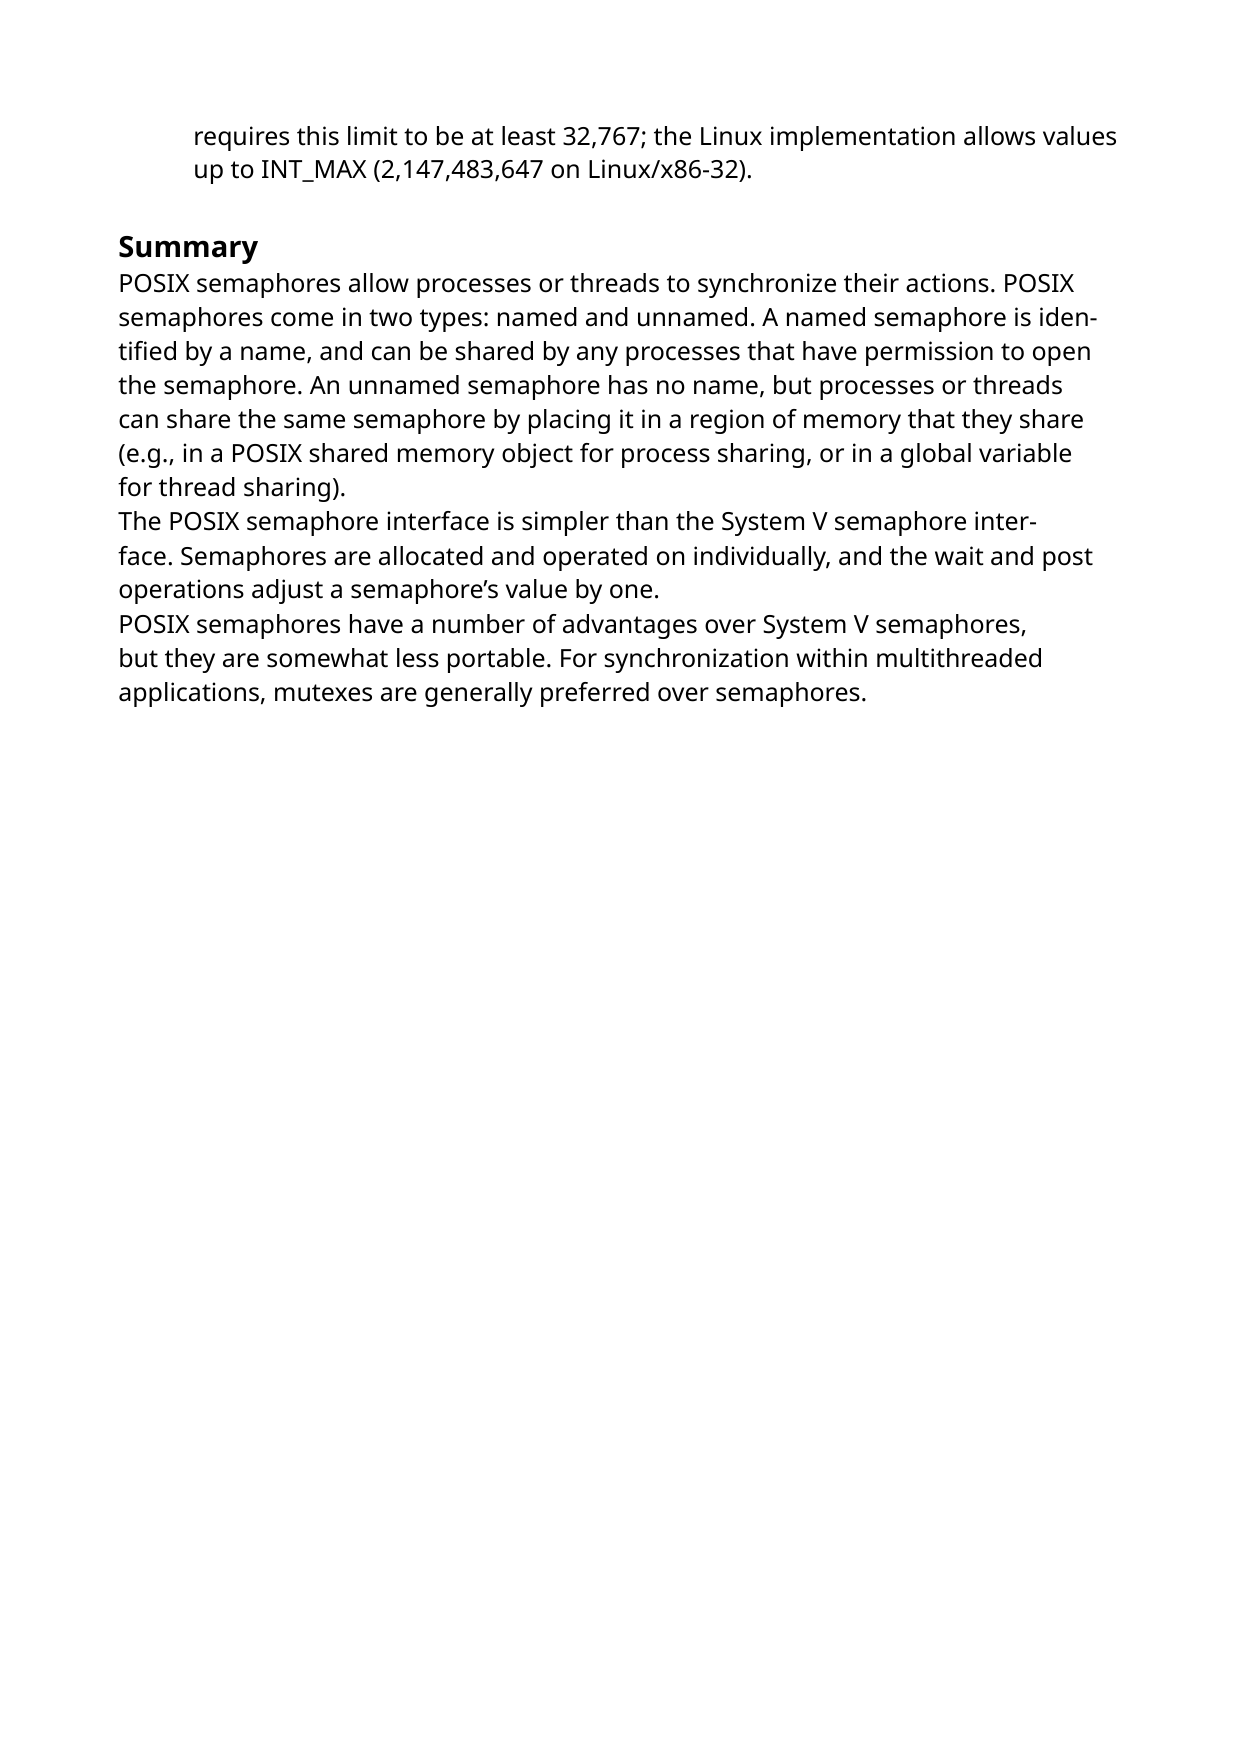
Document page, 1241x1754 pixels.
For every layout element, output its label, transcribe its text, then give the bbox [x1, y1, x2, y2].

text face. Semaphores are allocated and operated on individually, and the wait and post [118, 538, 1122, 572]
list requires this limit to be at least 32,767; the Linux implementation allows values up to INT_MAX (2,147,483,647 on Linux/x86-32). [156, 118, 1122, 186]
text operations adjust a semaphore’s value by one. [118, 572, 1122, 606]
text for thread sharing). [118, 470, 1122, 504]
text POSIX semaphores allow processes or threads to synchronize their actions. POSIX [118, 266, 1122, 300]
text can share the same semaphore by placing it in a region of memory that they share [118, 402, 1122, 436]
text the semaphore. An unnamed semaphore has no name, but processes or threads [118, 368, 1122, 402]
text semaphores come in two types: named and unnamed. A named semaphore is iden- [118, 300, 1122, 334]
text tified by a name, and can be shared by any processes that have permission to open [118, 334, 1122, 368]
text Summary [118, 226, 1122, 266]
text The POSIX semaphore interface is simpler than the System V semaphore inter- [118, 504, 1122, 538]
text but they are somewhat less portable. For synchronization within multithreaded [118, 640, 1122, 674]
text applications, mutexes are generally preferred over semaphores. [118, 674, 1122, 708]
text POSIX semaphores have a number of advantages over System V semaphores, [118, 606, 1122, 640]
text (e.g., in a POSIX shared memory object for process sharing, or in a global variable [118, 436, 1122, 470]
